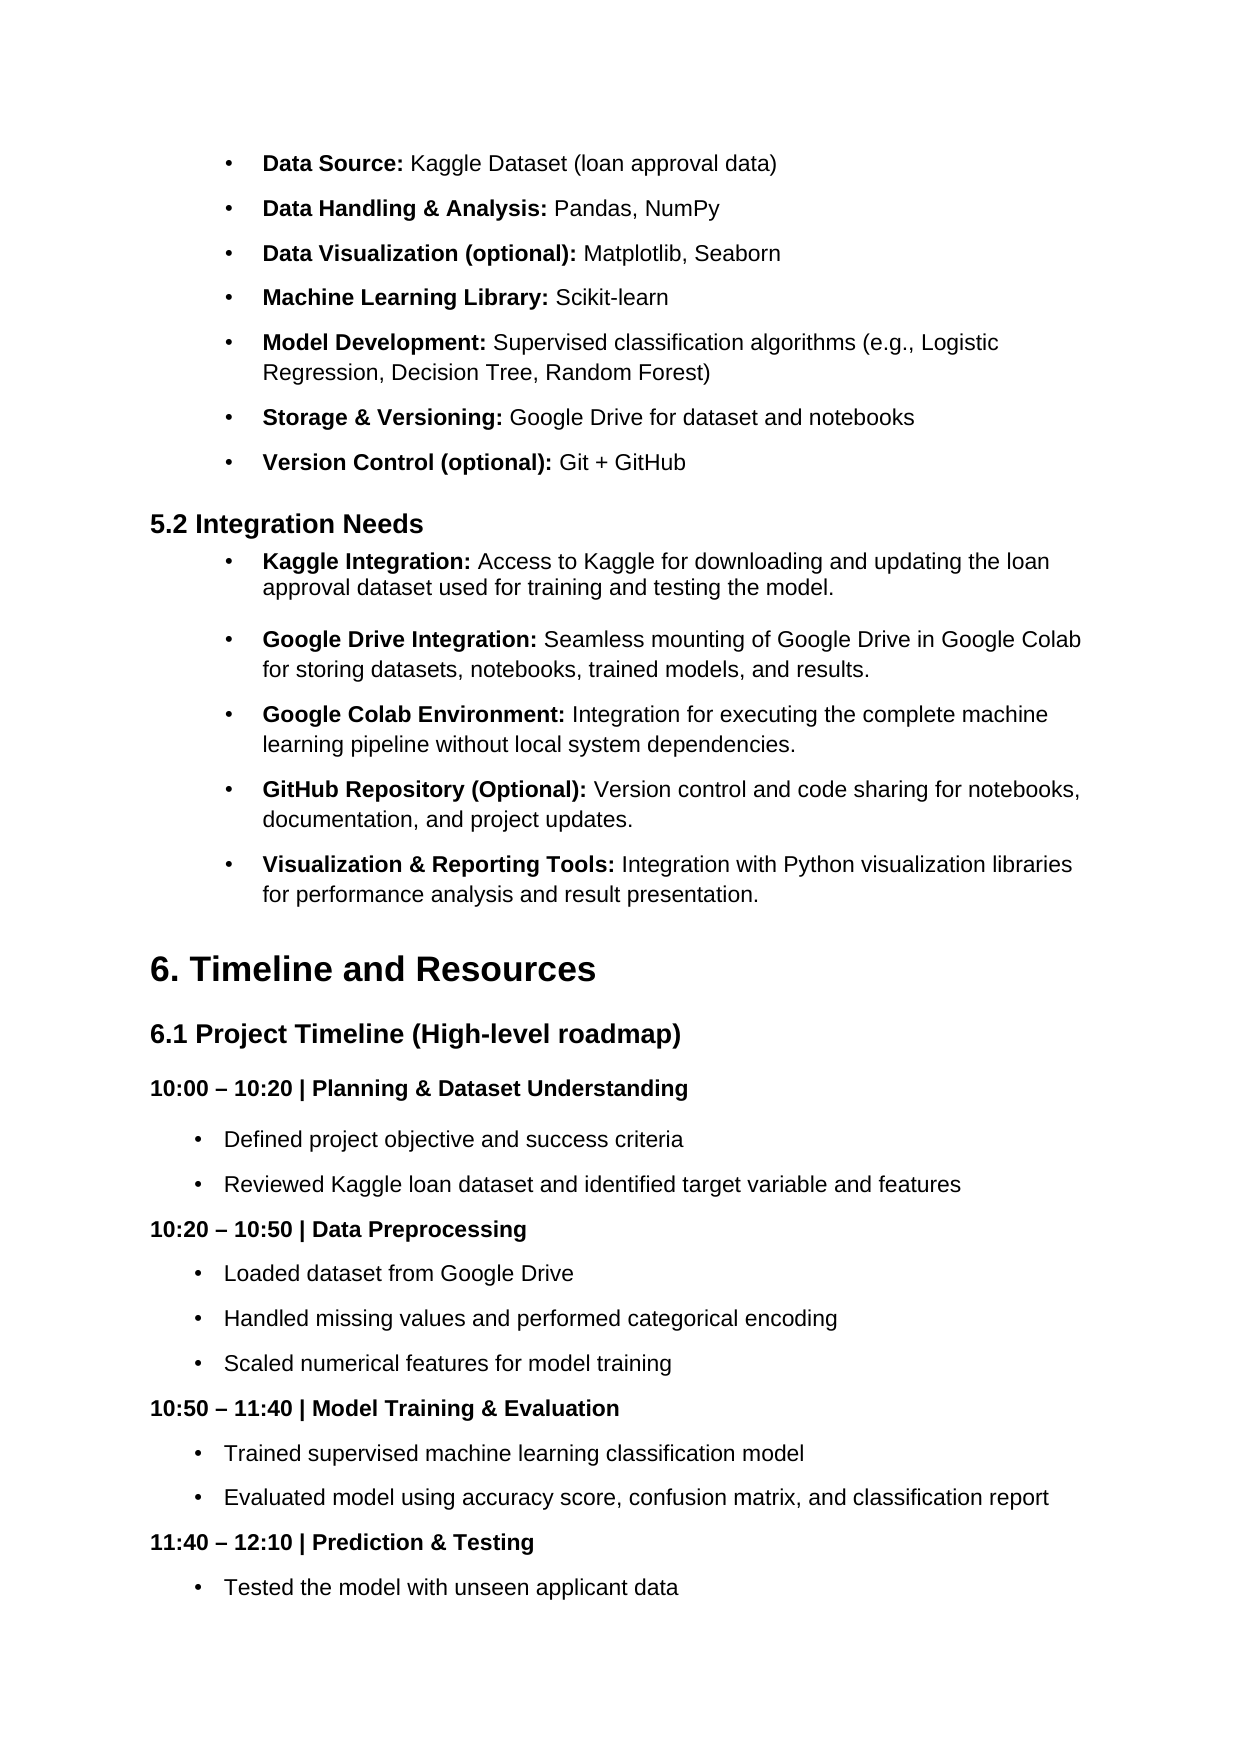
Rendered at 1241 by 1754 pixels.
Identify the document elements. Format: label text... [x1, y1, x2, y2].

list Tested the model with unseen applicant data [194, 1574, 1090, 1600]
list Visualization & Reporting Tools: Integration with Python visualization libraries for performance analysis and result presentation. [225, 851, 1090, 907]
list Handled missing values and performed categorical encoding [194, 1305, 1090, 1332]
subtitle 5.2 Integration Needs [150, 508, 1090, 539]
subtitle 6. Timeline and Resources [150, 948, 1090, 989]
list GitHub Repository (Optional): Version control and code sharing for notebooks, documentation, and project updates. [225, 776, 1090, 832]
list Data Visualization (optional): Matplotlib, Seaborn [225, 239, 1090, 266]
list Reviewed Kaggle loan dataset and identified target variable and features [194, 1171, 1090, 1197]
subtitle 6.1 Project Timeline (High-level roadmap) [150, 1018, 1090, 1050]
list Kaggle Integration: Access to Kaggle for downloading and updating the loan approval dataset used for training and testing the model. [225, 548, 1090, 601]
list Trained supervised machine learning classification model [194, 1439, 1090, 1466]
list Storage & Versioning: Google Drive for dataset and notebooks [225, 404, 1090, 431]
list Defined project objective and success criteria [194, 1126, 1090, 1152]
text 11:40 – 12:10 | Prediction & Testing [150, 1529, 1090, 1556]
list Version Control (optional): Git + GitHub [225, 449, 1090, 475]
list Machine Learning Library: Scikit-learn [225, 284, 1090, 311]
list Scaled numerical features for model training [194, 1350, 1090, 1376]
text 10:50 – 11:40 | Model Training & Evaluation [150, 1395, 1090, 1421]
text 10:20 – 10:50 | Data Preprocessing [150, 1216, 1090, 1242]
text 10:00 – 10:20 | Planning & Dataset Understanding [150, 1075, 1090, 1101]
list Google Colab Environment: Integration for executing the complete machine learning pipeline without local system dependencies. [225, 701, 1090, 757]
list Evaluated model using accuracy score, confusion matrix, and classification report [194, 1484, 1090, 1511]
list Google Drive Integration: Seamless mounting of Google Drive in Google Colab for storing datasets, notebooks, trained models, and results. [225, 626, 1090, 682]
list Model Development: Supervised classification algorithms (e.g., Logistic Regression, Decision Tree, Random Forest) [225, 329, 1090, 386]
list Data Handling & Analysis: Pandas, NumPy [225, 195, 1090, 221]
list Data Source: Kaggle Dataset (loan approval data) [225, 150, 1090, 176]
list Loaded dataset from Google Drive [194, 1260, 1090, 1287]
